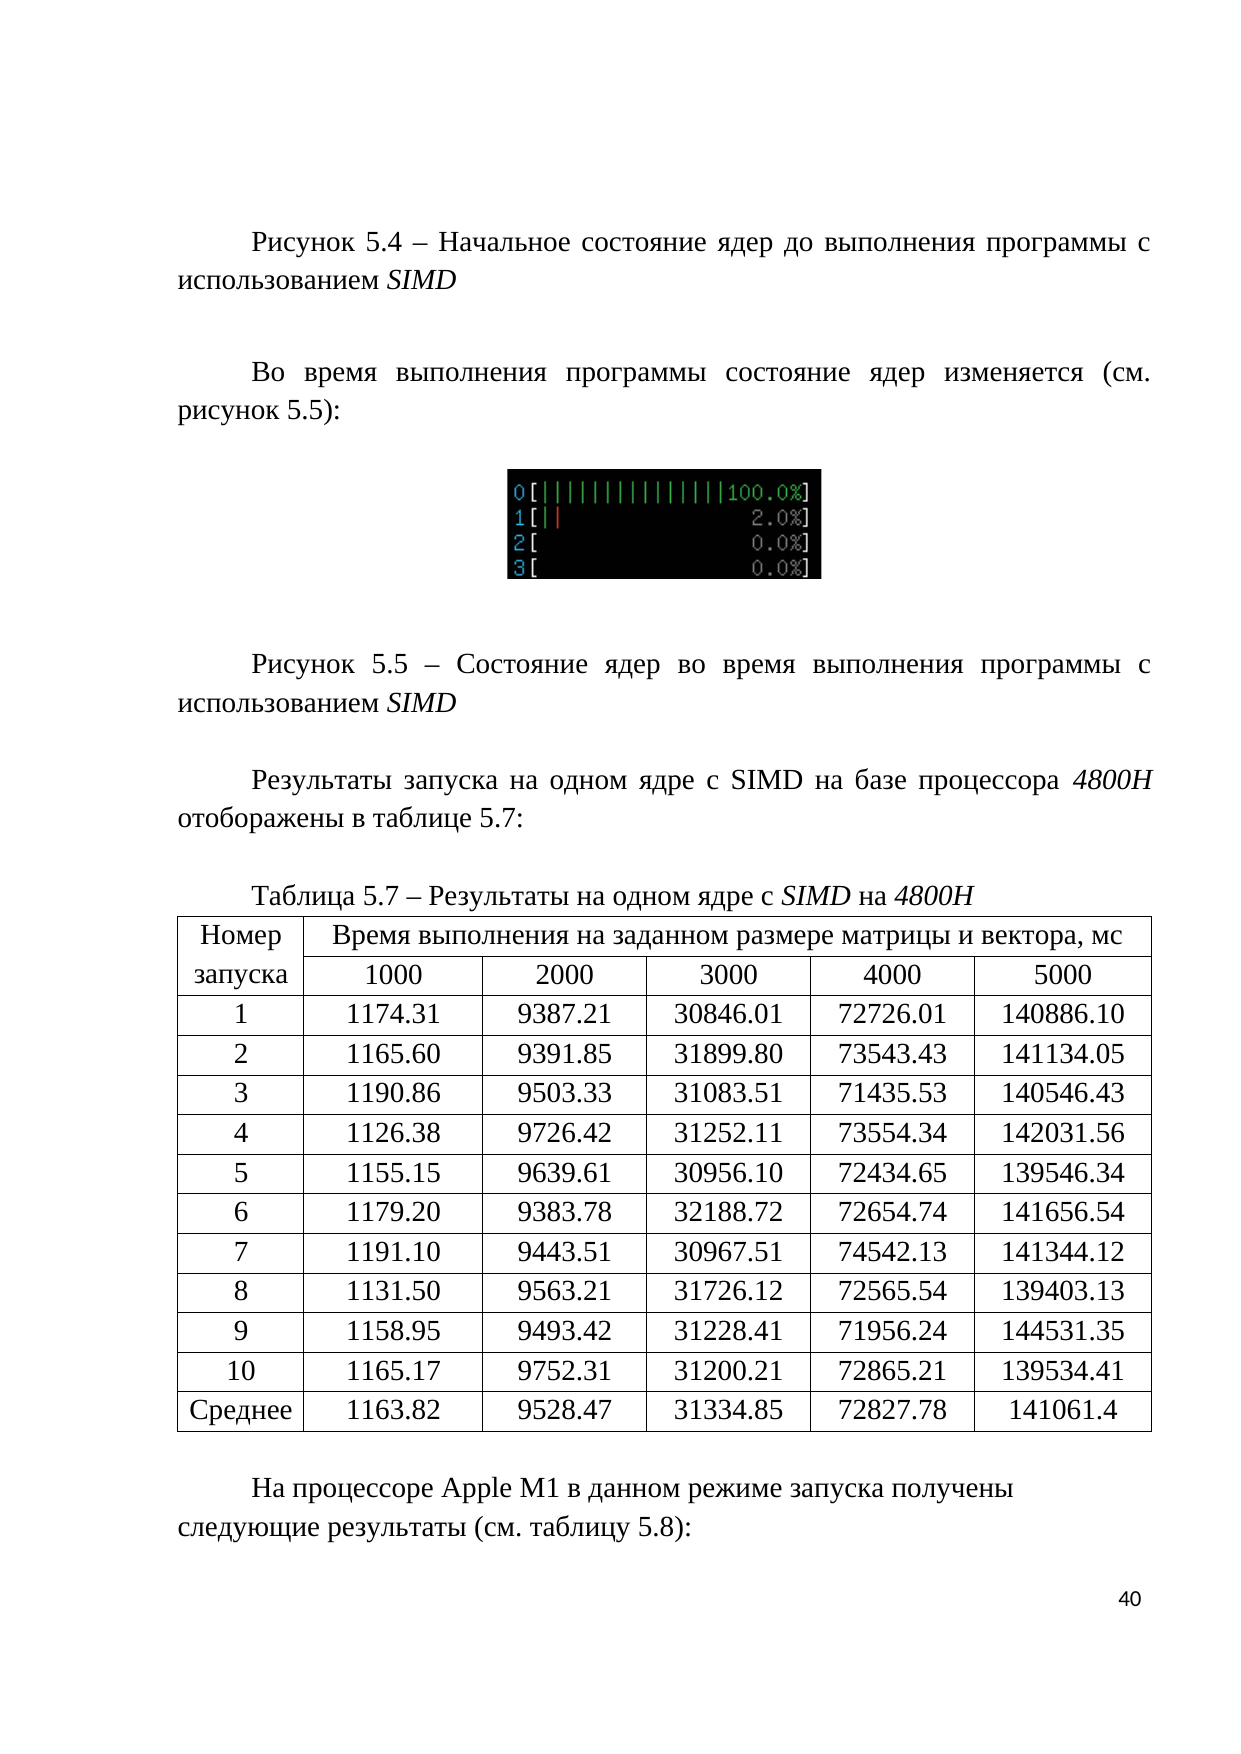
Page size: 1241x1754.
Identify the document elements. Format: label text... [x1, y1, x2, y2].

table_cell 72565.54 [811, 1274, 974, 1312]
table_cell 139403.13 [975, 1274, 1151, 1312]
table_cell 1 [178, 996, 303, 1035]
table_cell 31334.85 [647, 1392, 810, 1431]
table_cell 2 [178, 1036, 303, 1074]
table_cell 141656.54 [975, 1194, 1151, 1233]
table_cell 72434.65 [811, 1155, 974, 1193]
table_cell 141061.4 [975, 1392, 1151, 1431]
table_header Время выполнения на заданном размере матрицы и вектора, мс [304, 917, 1151, 956]
table_cell Среднее [178, 1392, 303, 1431]
table_cell 9503.33 [483, 1076, 646, 1114]
table_cell 9639.61 [483, 1155, 646, 1193]
table_cell 9 [178, 1313, 303, 1352]
table_cell 9391.85 [483, 1036, 646, 1074]
table_cell 30967.51 [647, 1234, 810, 1272]
table_cell 31252.11 [647, 1115, 810, 1154]
table_cell 3000 [647, 957, 810, 995]
text Во время выполнения программы состояние ядер изменяется (см. рисунок 5.5): [177, 354, 1152, 426]
table_cell 31726.12 [647, 1274, 810, 1312]
table_cell 31083.51 [647, 1076, 810, 1114]
table_cell 9528.47 [483, 1392, 646, 1431]
table_header Номер запуска [178, 917, 303, 995]
table_cell 5 [178, 1155, 303, 1193]
table_cell 140886.10 [975, 996, 1151, 1035]
table_cell 4 [178, 1115, 303, 1154]
table_cell 1174.31 [304, 996, 482, 1035]
text Рисунок 5.4 – Начальное состояние ядер до выполнения программы с использованием SIMD [177, 224, 1152, 296]
text На процессоре Apple M1 в данном режиме запуска получены следующие результаты (см. таблицу 5.8): [177, 1470, 1152, 1542]
table_cell 5000 [975, 957, 1151, 995]
table_cell 71435.53 [811, 1076, 974, 1114]
table_cell 9443.51 [483, 1234, 646, 1272]
table_cell 139546.34 [975, 1155, 1151, 1193]
table_cell 3 [178, 1076, 303, 1114]
table_cell 9383.78 [483, 1194, 646, 1233]
table_cell 7 [178, 1234, 303, 1272]
table_cell 1190.86 [304, 1076, 482, 1114]
table_cell 71956.24 [811, 1313, 974, 1352]
table_cell 30956.10 [647, 1155, 810, 1193]
table_cell 142031.56 [975, 1115, 1151, 1154]
table_cell 1126.38 [304, 1115, 482, 1154]
table_cell 73554.34 [811, 1115, 974, 1154]
table_cell 1165.60 [304, 1036, 482, 1074]
table_cell 74542.13 [811, 1234, 974, 1272]
text Рисунок 5.5 – Cостояние ядер во время выполнения программы с использованием SIMD [177, 646, 1152, 718]
table_cell 72865.21 [811, 1353, 974, 1391]
table_cell 72726.01 [811, 996, 974, 1035]
text Результаты запуска на одном ядре с SIMD на базе процессора 4800H отоборажены в таблице 5.7: [177, 762, 1152, 834]
table_cell 31228.41 [647, 1313, 810, 1352]
table_cell 141134.05 [975, 1036, 1151, 1074]
table_cell 140546.43 [975, 1076, 1151, 1114]
picture [507, 469, 822, 579]
table_cell 31200.21 [647, 1353, 810, 1391]
table_cell 8 [178, 1274, 303, 1312]
table_cell 9387.21 [483, 996, 646, 1035]
table_cell 30846.01 [647, 996, 810, 1035]
text Таблица 5.7 – Результаты на одном ядре с SIMD на 4800H [177, 878, 1152, 911]
table_cell 72654.74 [811, 1194, 974, 1233]
table_cell 9752.31 [483, 1353, 646, 1391]
table_cell 9563.21 [483, 1274, 646, 1312]
table_cell 1000 [304, 957, 482, 995]
table_cell 10 [178, 1353, 303, 1391]
table_cell 1158.95 [304, 1313, 482, 1352]
table_cell 2000 [483, 957, 646, 995]
table_cell 73543.43 [811, 1036, 974, 1074]
table_cell 1191.10 [304, 1234, 482, 1272]
table_cell 144531.35 [975, 1313, 1151, 1352]
table_cell 31899.80 [647, 1036, 810, 1074]
table_cell 1179.20 [304, 1194, 482, 1233]
table_cell 139534.41 [975, 1353, 1151, 1391]
table_cell 1131.50 [304, 1274, 482, 1312]
table_cell 9493.42 [483, 1313, 646, 1352]
table_cell 4000 [811, 957, 974, 995]
table_cell 72827.78 [811, 1392, 974, 1431]
table_cell 6 [178, 1194, 303, 1233]
table_cell 141344.12 [975, 1234, 1151, 1272]
table_cell 9726.42 [483, 1115, 646, 1154]
table_cell 1163.82 [304, 1392, 482, 1431]
table_cell 32188.72 [647, 1194, 810, 1233]
table_cell 1155.15 [304, 1155, 482, 1193]
table_cell 1165.17 [304, 1353, 482, 1391]
